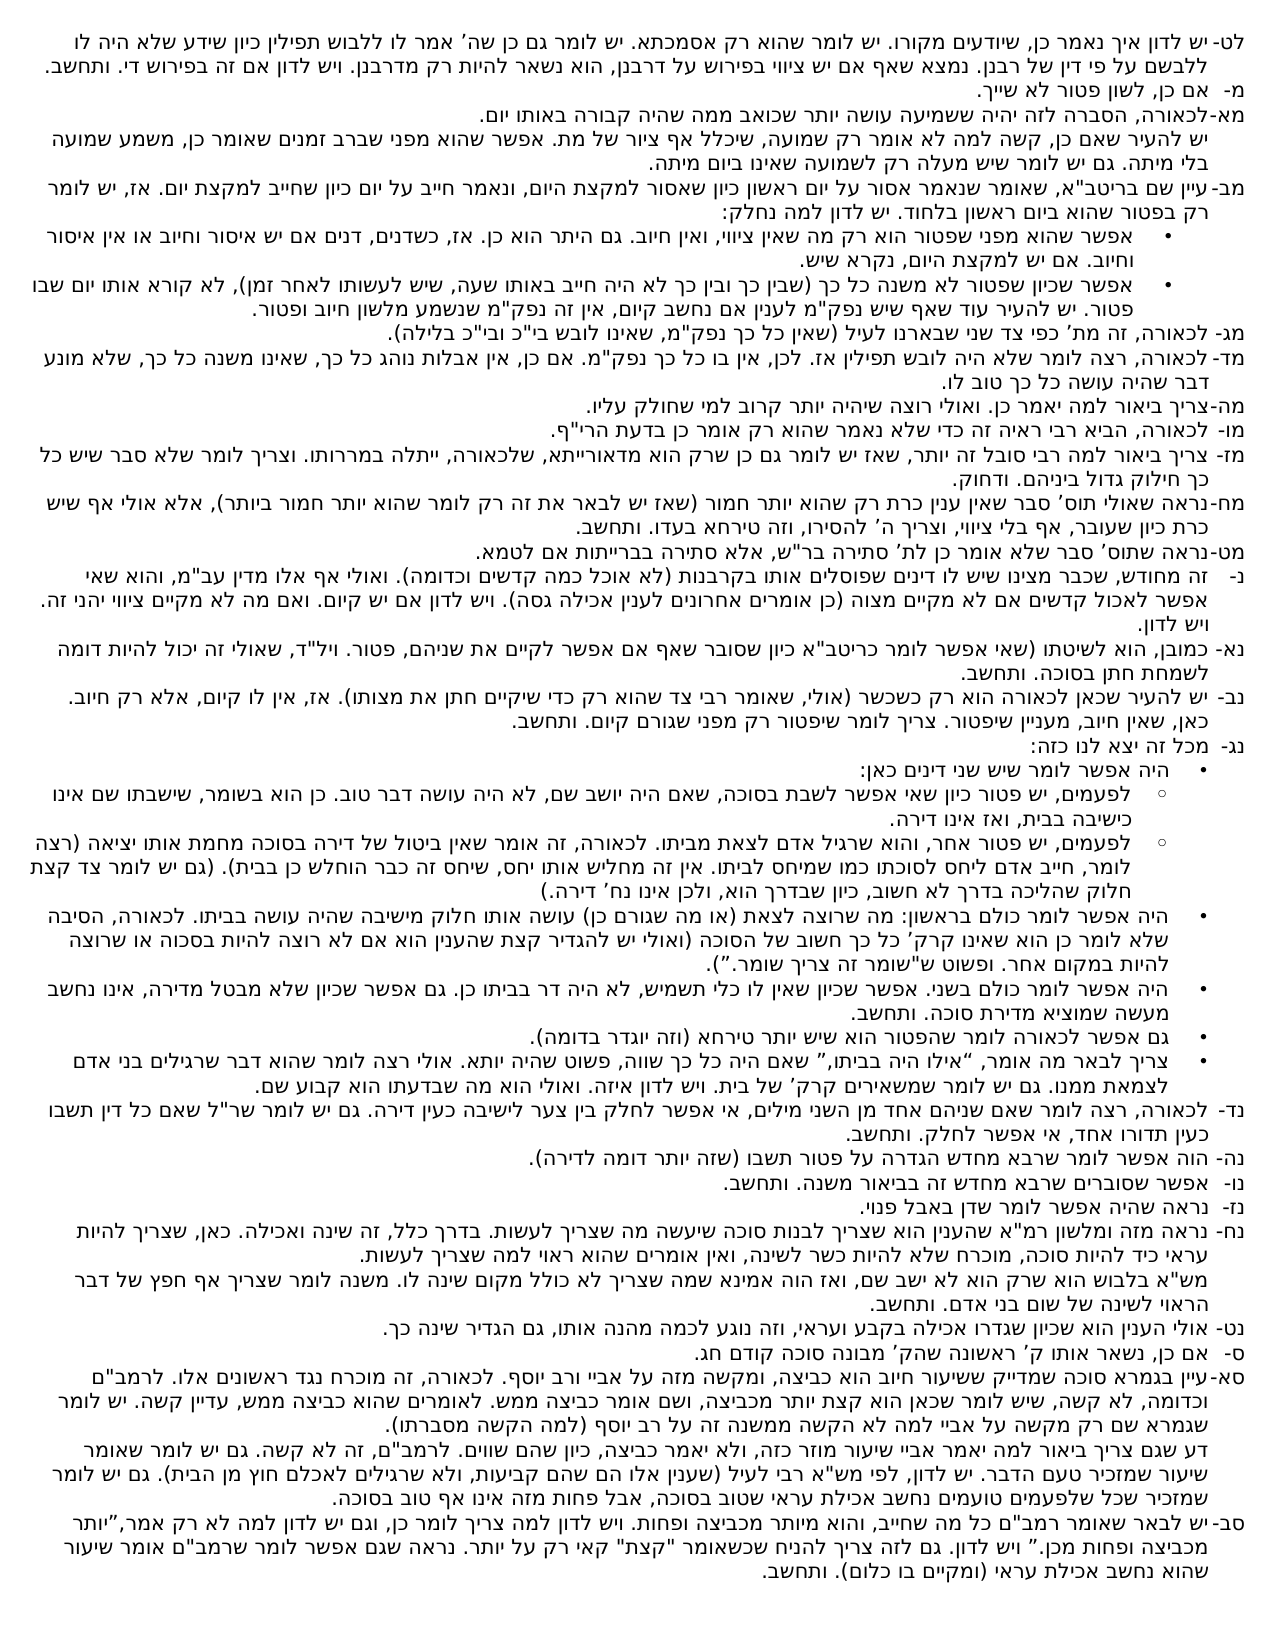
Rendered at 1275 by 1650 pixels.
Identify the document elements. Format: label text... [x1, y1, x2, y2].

list אפשר שהוא מפני שפטור הוא רק מה שאין ציווי, ואין חיוב. גם היתר הוא כן. אז, כשדנים, דנים אם יש איסור וחיוב או אין איסור וחיוב. אם יש למקצת היום, נקרא שיש. [30, 224, 1172, 273]
list צריך ביאור למה רבי סובל זה יותר, שאז יש לומר גם כן שרק הוא מדאורייתא, שלכאורה, ייתלה במררותו. וצריך לומר שלא סבר שיש כל כך חילוק גדול ביניהם. ודחוק. [30, 443, 1245, 491]
list נראה מזה ומלשון רמ"א שהענין הוא שצריך לבנות סוכה שיעשה מה שצריך לעשות. בדרך כלל, זה שינה ואכילה. כאן, שצריך להיות עראי כיד להיות סוכה, מוכרח שלא להיות כשר לשינה, ואין אומרים שהוא ראוי למה שצריך לעשות. [30, 1219, 1245, 1268]
list צריך לבאר מה אומר, “אילו היה בביתו,” שאם היה כל כך שווה, פשוט שהיה יותא. אולי רצה לומר שהוא דבר שרגילים בני אדם לצמאת ממנו. גם יש לומר שמשאירים קרק’ של בית. ויש לדון איזה. ואולי הוא מה שבדעתו הוא קבוע שם. [30, 1049, 1207, 1098]
list לכאורה, הסברה לזה יהיה ששמיעה עושה יותר שכואב ממה שהיה קבורה באותו יום. [30, 103, 1245, 127]
list היה אפשר לומר כולם בשני. אפשר שכיון שאין לו כלי תשמיש, לא היה דר בביתו כן. גם אפשר שכיון שלא מבטל מדירה, אינו נחשב מעשה שמוציא מדירת סוכה. ותחשב. [30, 977, 1207, 1025]
list זה מחודש, שכבר מצינו שיש לו דינים שפוסלים אותו בקרבנות (לא אוכל כמה קדשים וכדומה). ואולי אף אלו מדין עב"מ, והוא שאי אפשר לאכול קדשים אם לא מקיים מצוה (כן אומרים אחרונים לענין אכילה גסה). ויש לדון אם יש קיום. ואם מה לא מקיים ציווי יהני זה. ויש לדון. [30, 564, 1245, 637]
list יש לדון איך נאמר כן, שיודעים מקורו. יש לומר שהוא רק אסמכתא. יש לומר גם כן שה’ אמר לו ללבוש תפילין כיון שידע שלא היה לו ללבשם על פי דין של רבנן. נמצא שאף אם יש ציווי בפירוש על דרבנן, הוא נשאר להיות רק מדרבנן. ויש לדון אם זה בפירוש די. ותחשב. [30, 30, 1245, 78]
list כמובן, הוא לשיטתו (שאי אפשר לומר כריטב"א כיון שסובר שאף אם אפשר לקיים את שניהם, פטור. ויל"ד, שאולי זה יכול להיות דומה לשמחת חתן בסוכה. ותחשב. [30, 637, 1245, 685]
list יש לבאר שאומר רמב"ם כל מה שחייב, והוא מיותר מכביצה ופחות. ויש לדון למה צריך לומר כן, וגם יש לדון למה לא רק אמר,”יותר מכביצה ופחות מכן.” ויש לדון. גם לזה צריך להניח שכשאומר "קצת" קאי רק על יותר. נראה שגם אפשר לומר שרמב"ם אומר שיעור שהוא נחשב אכילת עראי (ומקיים בו כלום). ותחשב. [30, 1511, 1245, 1583]
list היה אפשר לומר כולם בראשון: מה שרוצה לצאת (או מה שגורם כן) עושה אותו חלוק מישיבה שהיה עושה בביתו. לכאורה, הסיבה שלא לומר כן הוא שאינו קרק’ כל כך חשוב של הסוכה (ואולי יש להגדיר קצת שהענין הוא אם לא רוצה להיות בסכוה או שרוצה להיות במקום אחר. ופשוט ש"שומר זה צריך שומר.”). [30, 904, 1207, 977]
list צריך ביאור למה יאמר כן. ואולי רוצה שיהיה יותר קרוב למי שחולק עליו. [30, 394, 1245, 418]
list אפשר שסוברים שרבא מחדש זה בביאור משנה. ותחשב. [30, 1171, 1245, 1195]
list מש"א בלבוש הוא שרק הוא לא ישב שם, ואז הוה אמינא שמה שצריך לא כולל מקום שינה לו. משנה לומר שצריך אף חפץ של דבר הראוי לשינה של שום בני אדם. ותחשב. [30, 1268, 1245, 1316]
list מכל זה יצא לנו כזה: [30, 734, 1245, 758]
list עיין שם בריטב"א, שאומר שנאמר אסור על יום ראשון כיון שאסור למקצת היום, ונאמר חייב על יום כיון שחייב למקצת יום. אז, יש לומר רק בפטור שהוא ביום ראשון בלחוד. יש לדון למה נחלק: [30, 176, 1245, 224]
list נראה שהיה אפשר לומר שדן באבל פנוי. [30, 1195, 1245, 1219]
list אפשר שכיון שפטור לא משנה כל כך (שבין כך ובין כך לא היה חייב באותו שעה, שיש לעשותו לאחר זמן), לא קורא אותו יום שבו פטור. יש להעיר עוד שאף שיש נפק"מ לענין אם נחשב קיום, אין זה נפק"מ שנשמע מלשון חיוב ופטור. [30, 273, 1172, 321]
list לכאורה, רצה לומר שלא היה לובש תפילין אז. לכן, אין בו כל כך נפק"מ. אם כן, אין אבלות נוהג כל כך, שאינו משנה כל כך, שלא מונע דבר שהיה עושה כל כך טוב לו. [30, 346, 1245, 394]
list הוה אפשר לומר שרבא מחדש הגדרה על פטור תשבו (שזה יותר דומה לדירה). [30, 1146, 1245, 1171]
list אם כן, לשון פטור לא שייך. [30, 78, 1245, 103]
list לכאורה, הביא רבי ראיה זה כדי שלא נאמר שהוא רק אומר כן בדעת הרי"ף. [30, 418, 1245, 443]
list היה אפשר לומר שיש שני דינים כאן: [30, 758, 1207, 782]
list לפעמים, יש פטור כיון שאי אפשר לשבת בסוכה, שאם היה יושב שם, לא היה עושה דבר טוב. כן הוא בשומר, שישבתו שם אינו כישיבה בבית, ואז אינו דירה. [30, 782, 1170, 831]
list אם כן, נשאר אותו ק’ ראשונה שהק’ מבונה סוכה קודם חג. [30, 1341, 1245, 1365]
list דע שגם צריך ביאור למה יאמר אביי שיעור מוזר כזה, ולא יאמר כביצה, כיון שהם שווים. לרמב"ם, זה לא קשה. גם יש לומר שאומר שיעור שמזכיר טעם הדבר. יש לדון, לפי מש"א רבי לעיל (שענין אלו הם שהם קביעות, ולא שרגילים לאכלם חוץ מן הבית). גם יש לומר שמזכיר שכל שלפעמים טועמים נחשב אכילת עראי שטוב בסוכה, אבל פחות מזה אינו אף טוב בסוכה. [30, 1438, 1245, 1511]
list לפעמים, יש פטור אחר, והוא שרגיל אדם לצאת מביתו. לכאורה, זה אומר שאין ביטול של דירה בסוכה מחמת אותו יציאה (רצה לומר, חייב אדם ליחס לסוכתו כמו שמיחס לביתו. אין זה מחליש אותו יחס, שיחס זה כבר הוחלש כן בבית). (גם יש לומר צד קצת חלוק שהליכה בדרך לא חשוב, כיון שבדרך הוא, ולכן אינו נח’ דירה.) [30, 831, 1170, 904]
list עיין בגמרא סוכה שמדייק ששיעור חיוב הוא כביצה, ומקשה מזה על אביי ורב יוסף. לכאורה, זה מוכרח נגד ראשונים אלו. לרמב"ם וכדומה, לא קשה, שיש לומר שכאן הוא קצת יותר מכביצה, ושם אומר כביצה ממש. לאומרים שהוא כביצה ממש, עדיין קשה. יש לומר שגמרא שם רק מקשה על אביי למה לא הקשה ממשנה זה על רב יוסף (למה הקשה מסברתו). [30, 1365, 1245, 1438]
list גם אפשר לכאורה לומר שהפטור הוא שיש יותר טירחא (וזה יוגדר בדומה). [30, 1025, 1207, 1049]
list נראה שאולי תוס’ סבר שאין ענין כרת רק שהוא יותר חמור (שאז יש לבאר את זה רק לומר שהוא יותר חמור ביותר), אלא אולי אף שיש כרת כיון שעובר, אף בלי ציווי, וצריך ה’ להסירו, וזה טירחא בעדו. ותחשב. [30, 491, 1245, 540]
list לכאורה, רצה לומר שאם שניהם אחד מן השני מילים, אי אפשר לחלק בין צער לישיבה כעין דירה. גם יש לומר שר"ל שאם כל דין תשבו כעין תדורו אחד, אי אפשר לחלק. ותחשב. [30, 1098, 1245, 1146]
list אולי הענין הוא שכיון שגדרו אכילה בקבע ועראי, וזה נוגע לכמה מהנה אותו, גם הגדיר שינה כך. [30, 1316, 1245, 1341]
list יש להעיר שאם כן, קשה למה לא אומר רק שמועה, שיכלל אף ציור של מת. אפשר שהוא מפני שברב זמנים שאומר כן, משמע שמועה בלי מיתה. גם יש לומר שיש מעלה רק לשמועה שאינו ביום מיתה. [30, 127, 1245, 176]
list לכאורה, זה מת’ כפי צד שני שבארנו לעיל (שאין כל כך נפק"מ, שאינו לובש בי"כ ובי"כ בלילה). [30, 321, 1245, 346]
list יש להעיר שכאן לכאורה הוא רק כשכשר (אולי, שאומר רבי צד שהוא רק כדי שיקיים חתן את מצותו). אז, אין לו קיום, אלא רק חיוב. כאן, שאין חיוב, מעניין שיפטור. צריך לומר שיפטור רק מפני שגורם קיום. ותחשב. [30, 685, 1245, 734]
list נראה שתוס’ סבר שלא אומר כן לת’ סתירה בר"ש, אלא סתירה בברייתות אם לטמא. [30, 540, 1245, 564]
